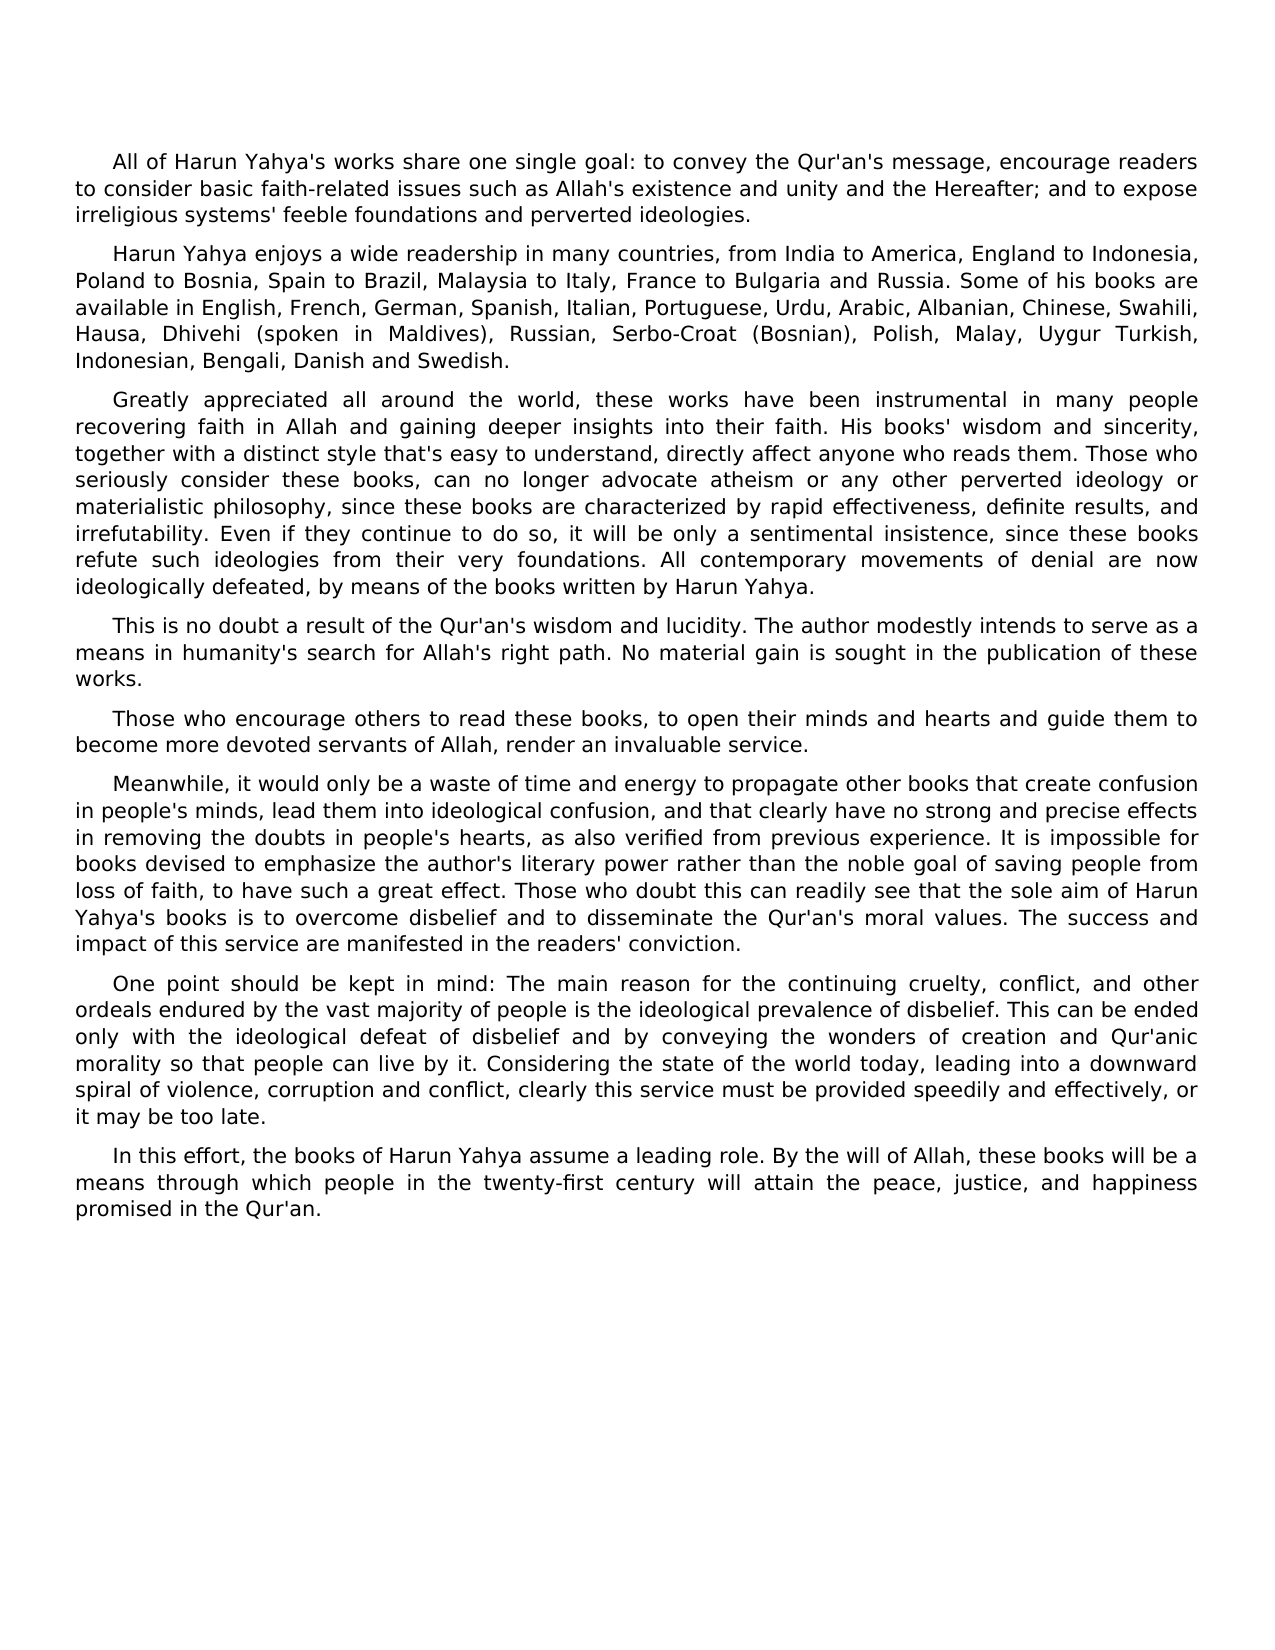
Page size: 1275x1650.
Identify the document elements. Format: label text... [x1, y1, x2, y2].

text This is no doubt a result of the Qur'an's wisdom and lucidity. The author modestly intends to serve as a means in humanity's search for Allah's right path. No material gain is sought in the publication of these works. [75, 614, 1200, 692]
text In this effort, the books of Harun Yahya assume a leading role. By the will of Allah, these books will be a means through which people in the twenty-first century will attain the peace, justice, and happiness promised in the Qur'an. [75, 1144, 1200, 1222]
text Greatly appreciated all around the world, these works have been instrumental in many people recovering faith in Allah and gaining deeper insights into their faith. His books' wisdom and sincerity, together with a distinct style that's easy to understand, directly affect anyone who reads them. Those who seriously consider these books, can no longer advocate atheism or any other perverted ideology or materialistic philosophy, since these books are characterized by rapid effectiveness, definite results, and irrefutability. Even if they continue to do so, it will be only a sentimental insistence, since these books refute such ideologies from their very foundations. All contemporary movements of denial are now ideologically defeated, by means of the books written by Harun Yahya. [75, 388, 1200, 599]
text Meanwhile, it would only be a waste of time and energy to propagate other books that create confusion in people's minds, lead them into ideological confusion, and that clearly have no strong and precise effects in removing the doubts in people's hearts, as also verified from previous experience. It is impossible for books devised to emphasize the author's literary power rather than the noble goal of saving people from loss of faith, to have such a great effect. Those who doubt this can readily see that the sole aim of Harun Yahya's books is to overcome disbelief and to disseminate the Qur'an's moral values. The success and impact of this service are manifested in the readers' conviction. [75, 772, 1200, 957]
text Harun Yahya enjoys a wide readership in many countries, from India to America, England to Indonesia, Poland to Bosnia, Spain to Brazil, Malaysia to Italy, France to Bulgaria and Russia. Some of his books are available in English, French, German, Spanish, Italian, Portuguese, Urdu, Arabic, Albanian, Chinese, Swahili, Hausa, Dhivehi (spoken in Maldives), Russian, Serbo-Croat (Bosnian), Polish, Malay, Uygur Turkish, Indonesian, Bengali, Danish and Swedish. [75, 242, 1200, 373]
text Those who encourage others to read these books, to open their minds and hearts and guide them to become more devoted servants of Allah, render an invaluable service. [75, 707, 1200, 758]
text All of Harun Yahya's works share one single goal: to convey the Qur'an's message, encourage readers to consider basic faith-related issues such as Allah's existence and unity and the Hereafter; and to expose irreligious systems' feeble foundations and perverted ideologies. [75, 150, 1200, 228]
text One point should be kept in mind: The main reason for the continuing cruelty, conflict, and other ordeals endured by the vast majority of people is the ideological prevalence of disbelief. This can be ended only with the ideological defeat of disbelief and by conveying the wonders of creation and Qur'anic morality so that people can live by it. Considering the state of the world today, leading into a downward spiral of violence, corruption and conflict, clearly this service must be provided speedily and effectively, or it may be too late. [75, 972, 1200, 1129]
